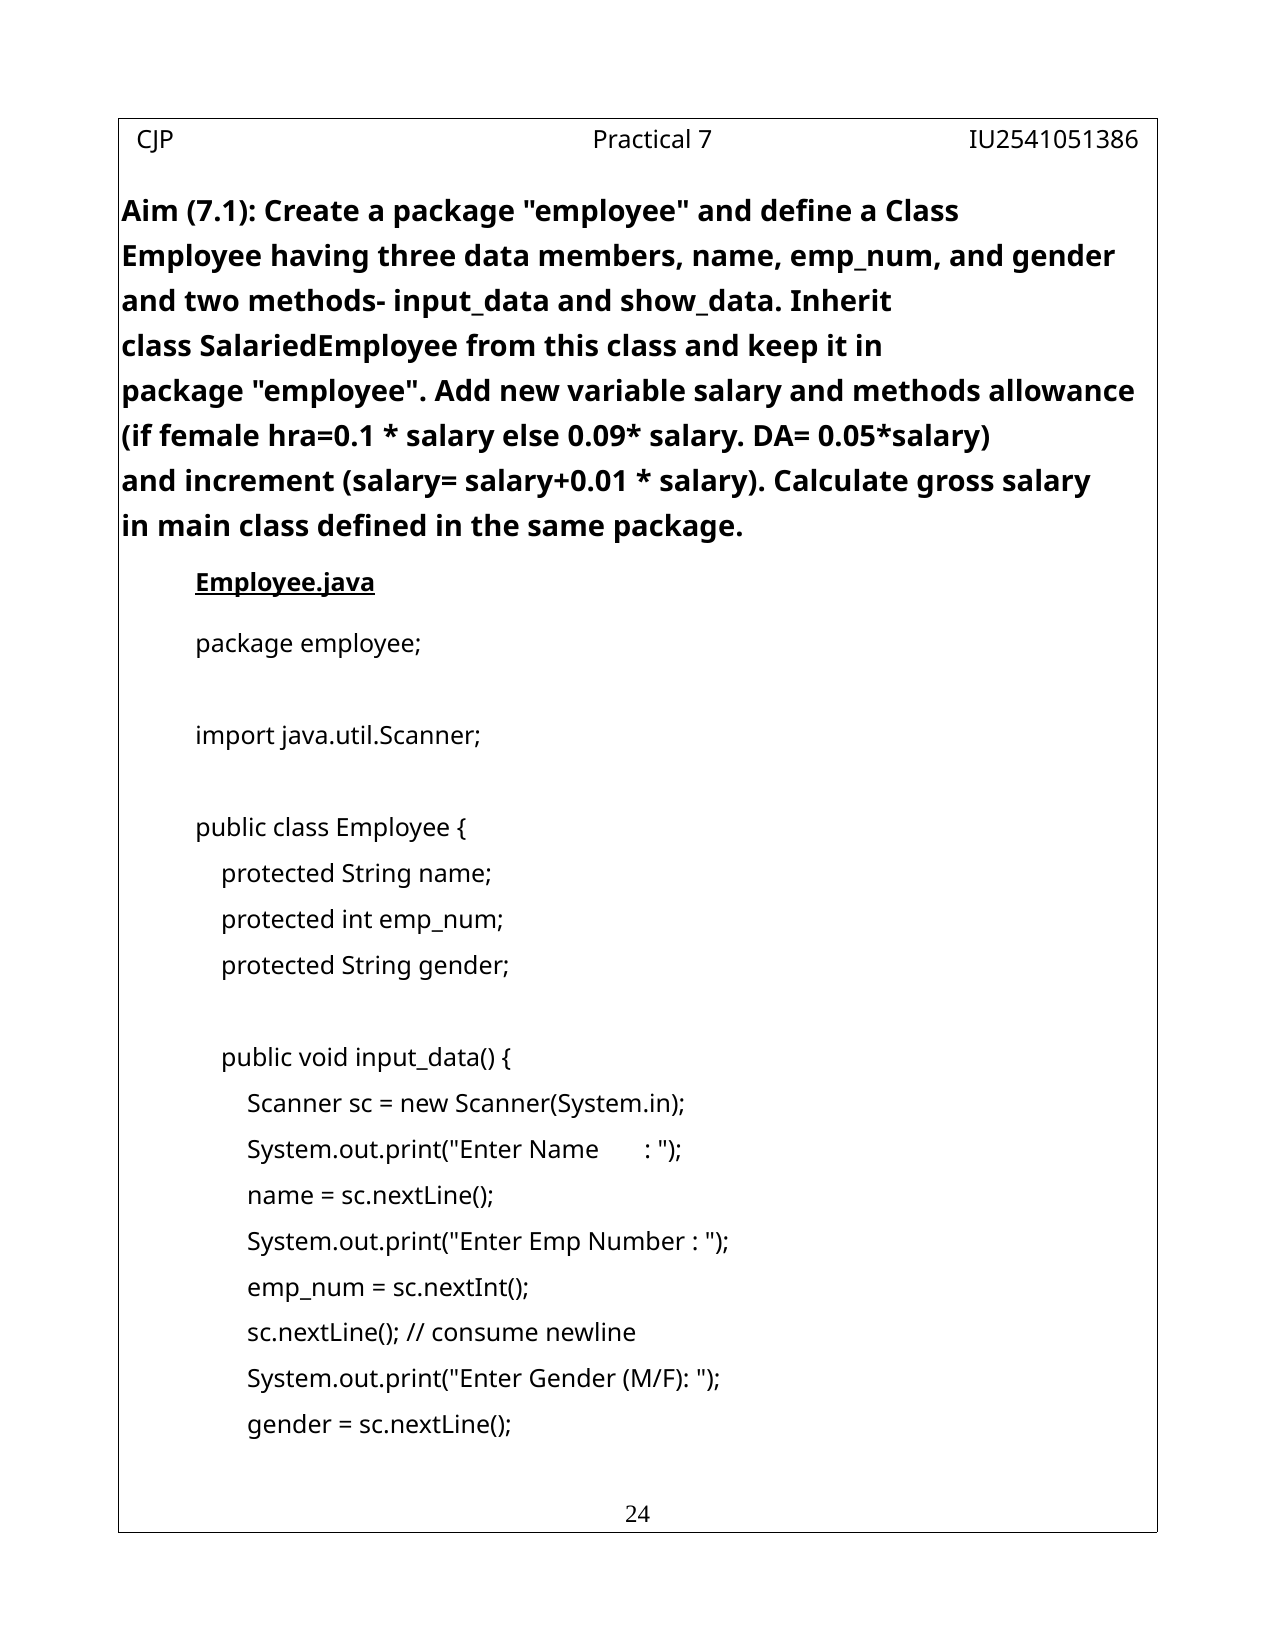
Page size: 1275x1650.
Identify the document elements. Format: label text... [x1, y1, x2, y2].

text Employee.java [121, 560, 1154, 599]
text protected int emp_num; [195, 902, 1154, 936]
text gender = sc.nextLine(); [195, 1407, 1154, 1441]
text name = sc.nextLine(); [195, 1177, 1154, 1211]
text System.out.print("Enter Emp Number : "); [195, 1223, 1154, 1257]
text System.out.print("Enter Gender (M/F): "); [195, 1361, 1154, 1395]
text emp_num = sc.nextInt(); [195, 1269, 1154, 1303]
text public class Employee { [195, 810, 1154, 844]
text protected String gender; [195, 948, 1154, 982]
text sc.nextLine(); // consume newline [195, 1315, 1154, 1349]
text package employee; [195, 626, 1154, 660]
text public void input_data() { [195, 1039, 1154, 1073]
text System.out.print("Enter Name : "); [195, 1131, 1154, 1165]
text import java.util.Scanner; [195, 718, 1154, 752]
text Aim (7.1): Create a package "employee" and define a Class Employee having three data members, name, emp_num, and gender and two methods- input_data and show_data. Inherit class SalariedEmployee from this class and keep it in package "employee". Add new variable salary and methods allowance (if female hra=0.1 * salary else 0.09* salary. DA= 0.05*salary) and increment (salary= salary+0.01 * salary). Calculate gross salary in main class defined in the same package. [121, 185, 1154, 545]
text Scanner sc = new Scanner(System.in); [195, 1085, 1154, 1119]
text protected String name; [195, 856, 1154, 890]
